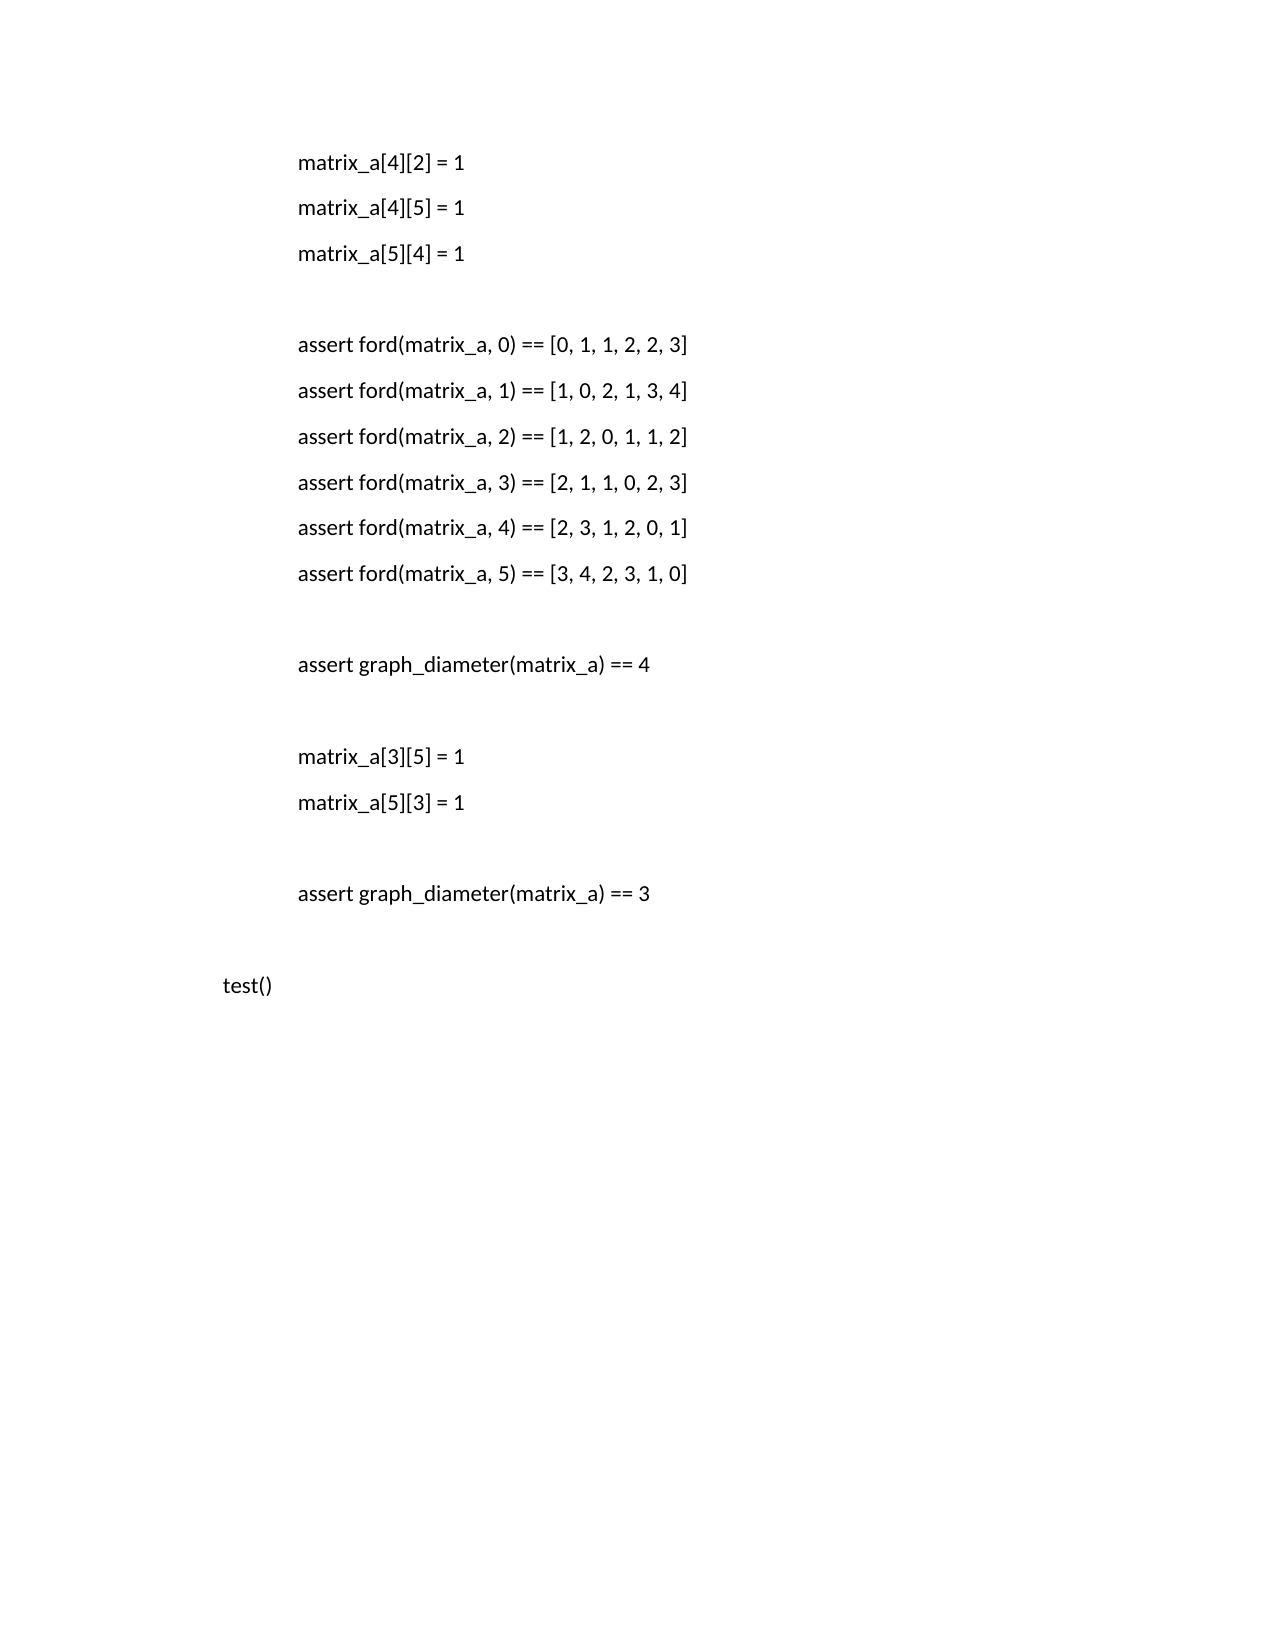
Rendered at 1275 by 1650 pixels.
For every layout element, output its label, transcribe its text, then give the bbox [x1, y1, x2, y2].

text assert ford(matrix_a, 2) == [1, 2, 0, 1, 1, 2] [223, 422, 1127, 450]
text assert ford(matrix_a, 1) == [1, 0, 2, 1, 3, 4] [223, 376, 1127, 404]
text assert ford(matrix_a, 4) == [2, 3, 1, 2, 0, 1] [223, 513, 1127, 541]
text matrix_a[3][5] = 1 [223, 742, 1127, 770]
text matrix_a[5][4] = 1 [223, 239, 1127, 267]
text matrix_a[5][3] = 1 [223, 788, 1127, 816]
text assert ford(matrix_a, 0) == [0, 1, 1, 2, 2, 3] [223, 331, 1127, 358]
text assert graph_diameter(matrix_a) == 3 [223, 879, 1127, 907]
text matrix_a[4][5] = 1 [223, 193, 1127, 221]
text matrix_a[4][2] = 1 [223, 148, 1127, 176]
text assert ford(matrix_a, 5) == [3, 4, 2, 3, 1, 0] [223, 559, 1127, 587]
text assert ford(matrix_a, 3) == [2, 1, 1, 0, 2, 3] [223, 468, 1127, 496]
text test() [223, 971, 1127, 999]
text assert graph_diameter(matrix_a) == 4 [223, 651, 1127, 679]
